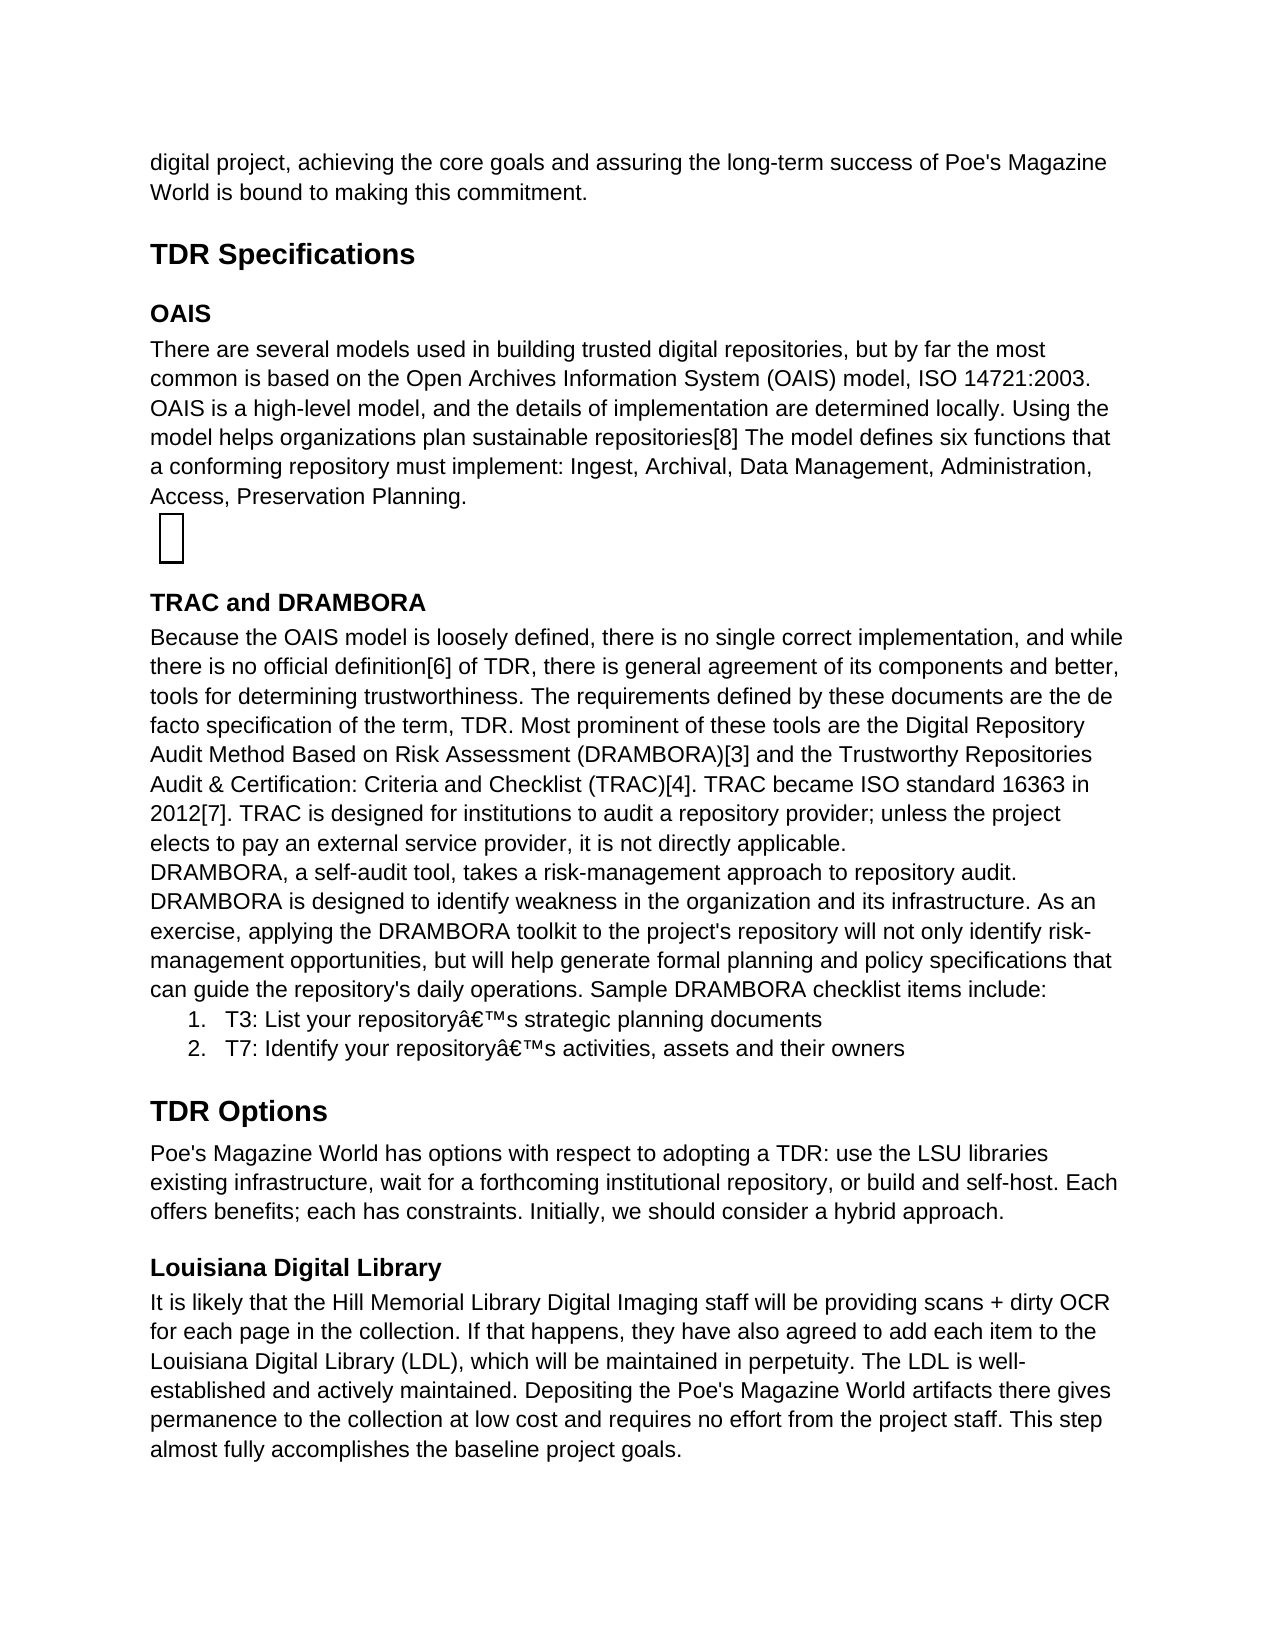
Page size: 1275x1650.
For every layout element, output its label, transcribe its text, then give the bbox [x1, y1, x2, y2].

text DRAMBORA, a self-audit tool, takes a risk-management approach to repository audit. DRAMBORA is designed to identify weakness in the organization and its infrastructure. As an exercise, applying the DRAMBORA toolkit to the project's repository will not only identify risk-management opportunities, but will help generate formal planning and policy specifications that can guide the repository's daily operations. Sample DRAMBORA checklist items include: [150, 860, 1125, 1003]
text digital project, achieving the core goals and assuring the long-term success of Poe's Magazine World is bound to making this commitment. [150, 150, 1125, 205]
text Because the OAIS model is loosely defined, there is no single correct implementation, and while there is no official definition[6] of TDR, there is general agreement of its components and better, tools for determining trustworthiness. The requirements defined by these documents are the de facto specification of the term, TDR. Most prominent of these tools are the Digital Repository Audit Method Based on Risk Assessment (DRAMBORA)[3] and the Trustworthy Repositories Audit & Certification: Criteria and Checklist (TRAC)[4]. TRAC became ISO standard 16363 in 2012[7]. TRAC is designed for institutions to audit a repository provider; unless the project elects to pay an external service provider, it is not directly applicable. [150, 625, 1125, 856]
list T7: Identify your repositoryâ€™s activities, assets and their owners [187, 1036, 1125, 1062]
text It is likely that the Hill Memorial Library Digital Imaging staff will be providing scans + dirty OCR for each page in the collection. If that happens, they have also agreed to add each item to the Louisiana Digital Library (LDL), which will be maintained in perpetuity. The LDL is well-established and actively maintained. Depositing the Poe's Magazine World artifacts there gives permanence to the collection at low cost and requires no effort from the project staff. This step almost fully accomplishes the baseline project goals. [150, 1289, 1125, 1462]
text Poe's Magazine World has options with respect to adopting a TDR: use the LSU libraries existing infrastructure, wait for a forthcoming institutional repository, or build and self-host. Each offers benefits; each has constraints. Initially, we should consider a hybrid approach. [150, 1140, 1125, 1224]
list T3: List your repositoryâ€™s strategic planning documents [187, 1007, 1125, 1032]
text There are several models used in building trusted digital repositories, but by far the most common is based on the Open Archives Information System (OAIS) model, ISO 14721:2003. OAIS is a high-level model, and the details of implementation are determined locally. Using the model helps organizations plan sustainable repositories[8] The model defines six functions that a conforming repository must implement: Ingest, Archival, Data Management, Administration, Access, Preservation Planning. [150, 337, 1125, 509]
subtitle Louisiana Digital Library [150, 1253, 1125, 1281]
subtitle TDR Options [150, 1094, 1125, 1127]
subtitle TDR Specifications [150, 238, 1125, 271]
table_header [161, 515, 182, 561]
subtitle OAIS [150, 300, 1125, 328]
subtitle TRAC and DRAMBORA [150, 588, 1125, 616]
